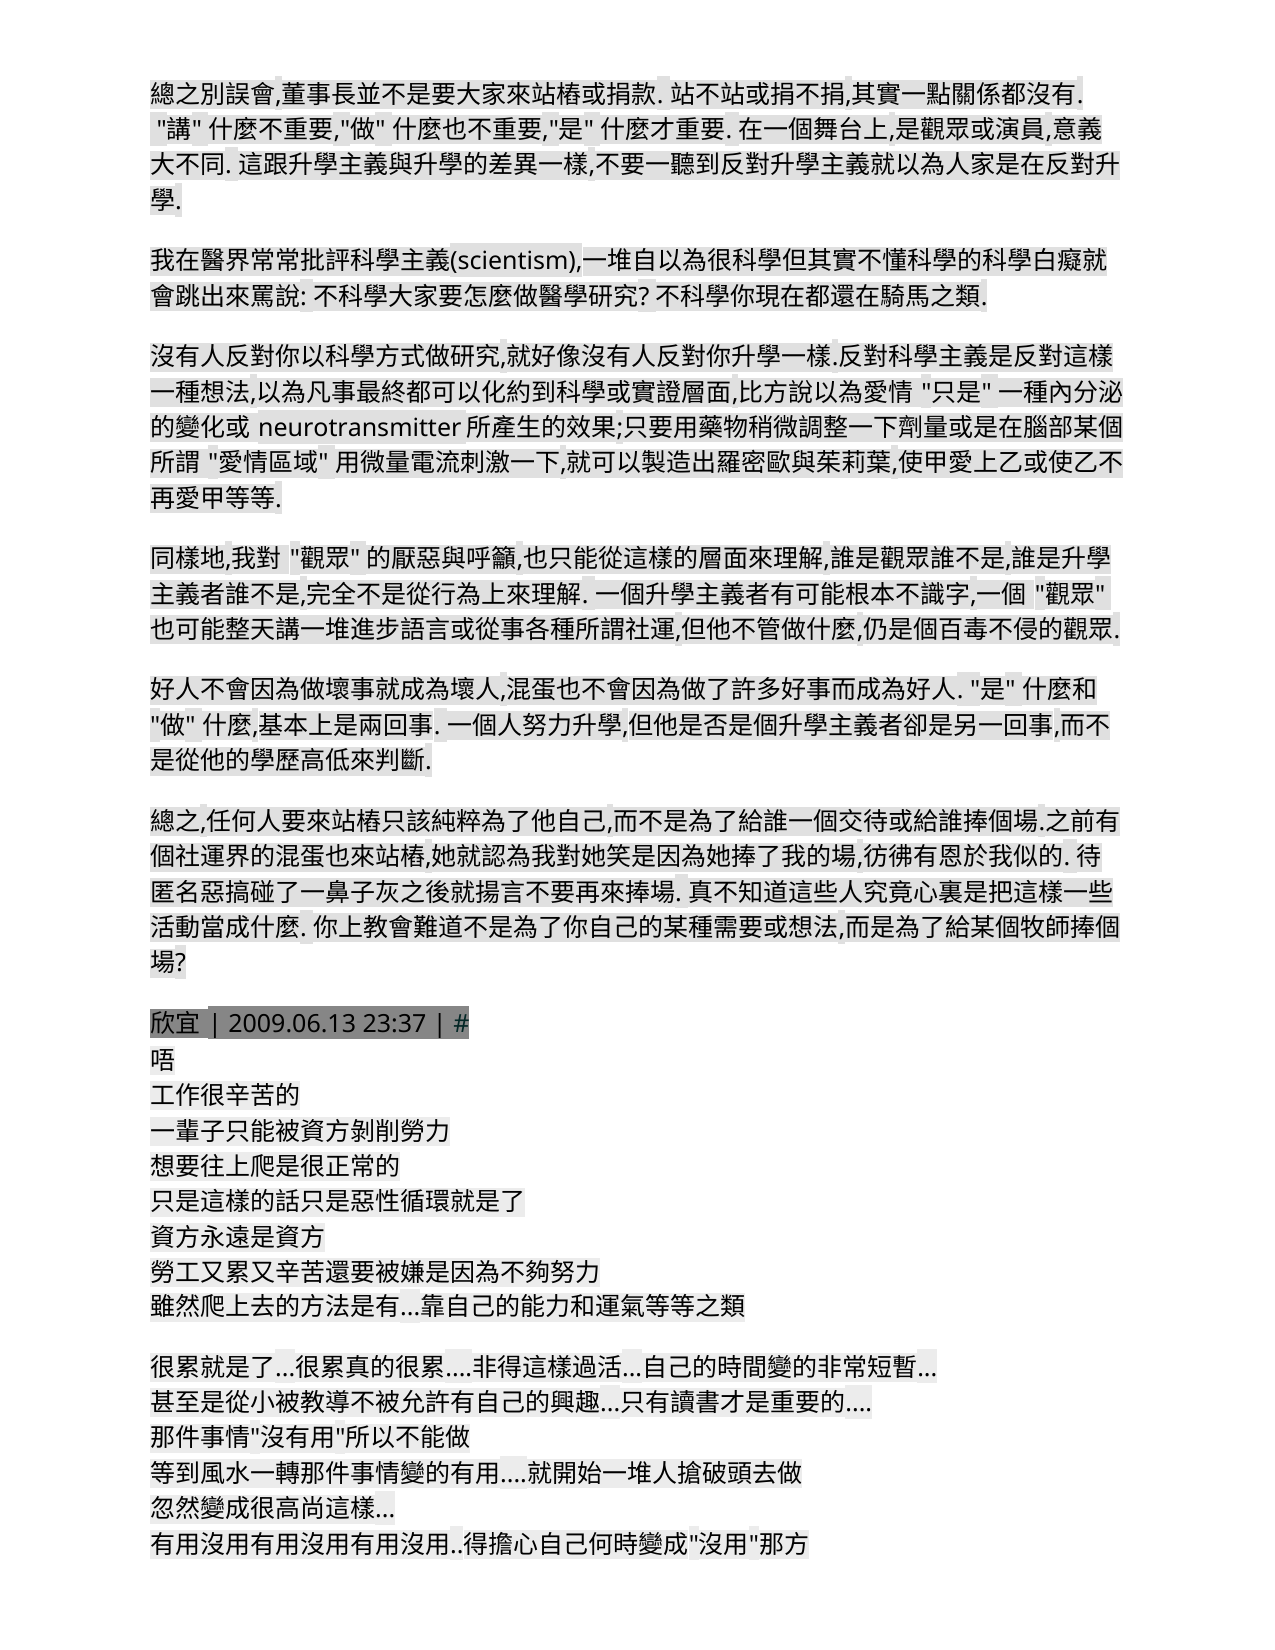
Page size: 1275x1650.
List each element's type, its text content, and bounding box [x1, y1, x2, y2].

text 好人不會因為做壞事就成為壞人,混蛋也不會因為做了許多好事而成為好人. "是" 什麼和 "做" 什麼,基本上是兩回事. 一個人努力升學,但他是否是個升學主義者卻是另一回事,而不是從他的學歷高低來判斷. [150, 671, 1125, 777]
text 總之別誤會,董事長並不是要大家來站樁或捐款. 站不站或捐不捐,其實一點關係都沒有. "講" 什麼不重要,"做" 什麼也不重要,"是" 什麼才重要. 在一個舞台上,是觀眾或演員,意義大不同. 這跟升學主義與升學的差異一樣,不要一聽到反對升學主義就以為人家是在反對升學. [150, 75, 1125, 217]
text 很累就是了...很累真的很累....非得這樣過活...自己的時間變的非常短暫... 甚至是從小被教導不被允許有自己的興趣...只有讀書才是重要的.... 那件事情"沒有用"所以不能做 等到風水一轉那件事情變的有用....就開始一堆人搶破頭去做 忽然變成很高尚這樣... 有用沒用有用沒用有用沒用..得擔心自己何時變成"沒用"那方 [150, 1348, 1125, 1560]
text 同樣地,我對 "觀眾" 的厭惡與呼籲,也只能從這樣的層面來理解,誰是觀眾誰不是,誰是升學主義者誰不是,完全不是從行為上來理解. 一個升學主義者有可能根本不識字,一個 "觀眾" 也可能整天講一堆進步語言或從事各種所謂社運,但他不管做什麼,仍是個百毒不侵的觀眾. [150, 539, 1125, 646]
text 欣宜 | 2009.06.13 23:37 | # [150, 1004, 1125, 1039]
text 沒有人反對你以科學方式做研究,就好像沒有人反對你升學一樣.反對科學主義是反對這樣一種想法,以為凡事最終都可以化約到科學或實證層面,比方說以為愛情 "只是" 一種內分泌的變化或 neurotransmitter所產生的效果;只要用藥物稍微調整一下劑量或是在腦部某個所謂 "愛情區域" 用微量電流刺激一下,就可以製造出羅密歐與茱莉葉,使甲愛上乙或使乙不再愛甲等等. [150, 337, 1125, 514]
text 我在醫界常常批評科學主義(scientism),一堆自以為很科學但其實不懂科學的科學白癡就會跳出來罵說: 不科學大家要怎麼做醫學研究? 不科學你現在都還在騎馬之類. [150, 242, 1125, 312]
text 唔 工作很辛苦的 一輩子只能被資方剝削勞力 想要往上爬是很正常的 只是這樣的話只是惡性循環就是了 資方永遠是資方 勞工又累又辛苦還要被嫌是因為不夠努力 雖然爬上去的方法是有...靠自己的能力和運氣等等之類 [150, 1039, 1125, 1323]
text 總之,任何人要來站樁只該純粹為了他自己,而不是為了給誰一個交待或給誰捧個場.之前有個社運界的混蛋也來站樁,她就認為我對她笑是因為她捧了我的場,彷彿有恩於我似的. 待匿名惡搞碰了一鼻子灰之後就揚言不要再來捧場. 真不知道這些人究竟心裏是把這樣一些活動當成什麼. 你上教會難道不是為了你自己的某種需要或想法,而是為了給某個牧師捧個場? [150, 802, 1125, 979]
